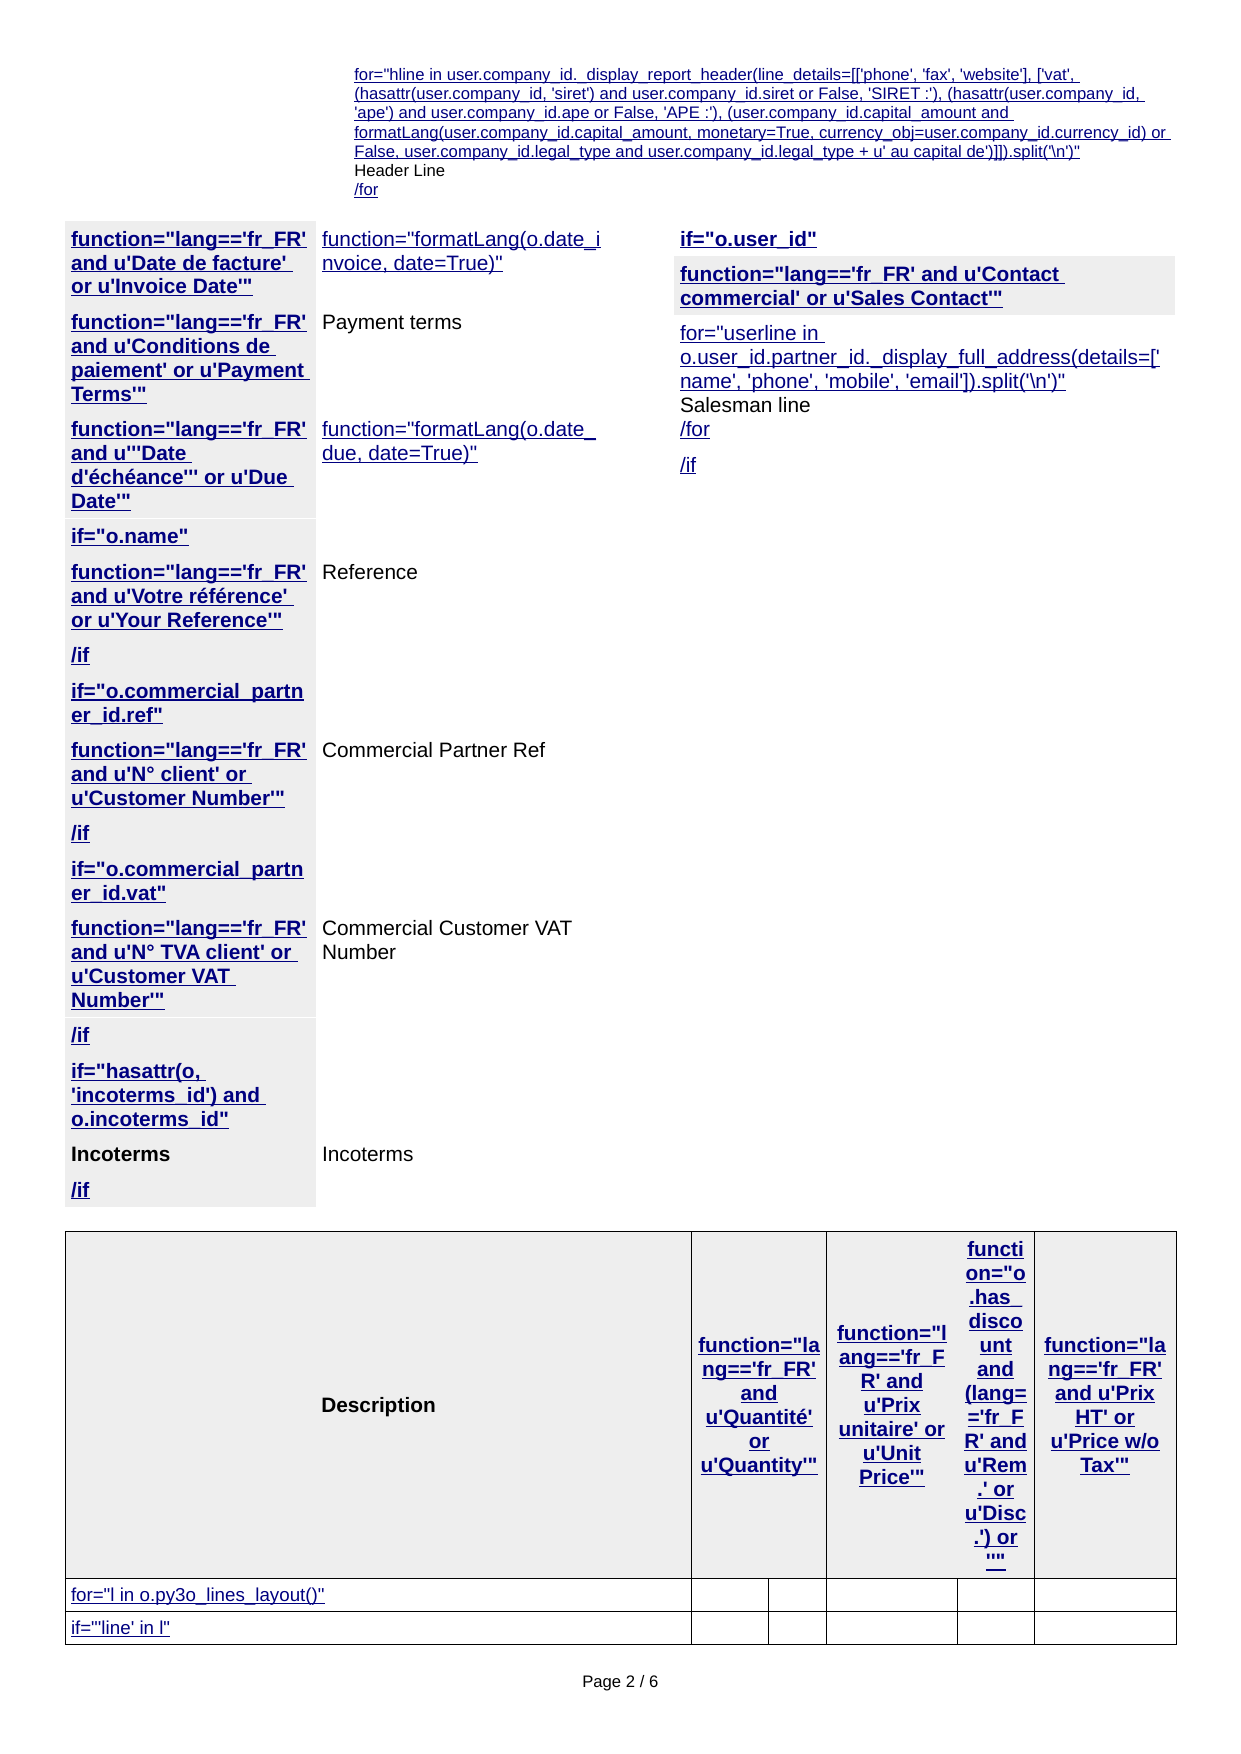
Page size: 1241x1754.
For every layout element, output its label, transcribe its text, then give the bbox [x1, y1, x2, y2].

table_header function="o.has_discount and (lang=='fr_FR' and u'Rem.' or u'Disc.') or ''" [957, 1232, 1034, 1578]
table_cell [692, 1612, 768, 1644]
table_cell Reference [316, 554, 608, 637]
table_cell [958, 1579, 1034, 1611]
table_cell function="lang=='fr_FR' and u'''Date d'échéance''' or u'Due Date'" [65, 411, 316, 518]
table_cell Incoterms [316, 1136, 608, 1172]
table_cell [1035, 1612, 1176, 1644]
table_cell [827, 1612, 957, 1644]
table_cell /if [65, 637, 316, 673]
table_cell /if [65, 1172, 316, 1207]
table_cell function="lang=='fr_FR' and u'Votre référence' or u'Your Reference'" [65, 554, 316, 637]
table_cell [316, 673, 608, 732]
table_cell for="userline in o.user_id.partner_id._display_full_address(details=['name', 'phone', 'mobile', 'email']).split('\n')" Salesman line /for [674, 315, 1175, 447]
table_cell [316, 519, 608, 554]
table_cell function="formatLang(o.date_due, date=True)" [316, 411, 608, 518]
table_cell /if [674, 447, 1175, 482]
table_cell [316, 1018, 608, 1053]
table_cell function="lang=='fr_FR' and u'Contact commercial' or u'Sales Contact'" [674, 256, 1175, 315]
table_cell if="hasattr(o, 'incoterms_id') and o.incoterms_id" [65, 1053, 316, 1136]
table_cell [1035, 1579, 1176, 1611]
table_cell Commercial Customer VAT Number [316, 910, 608, 1017]
table_header [608, 221, 674, 1207]
table_header function="formatLang(o.date_invoice, date=True)" [316, 221, 608, 304]
table_header function="lang=='fr_FR' and u'Date de facture' or u'Invoice Date'" [65, 221, 316, 304]
table_cell /if [65, 815, 316, 851]
table_header function="lang=='fr_FR' and u'Quantité' or u'Quantity'" [692, 1232, 826, 1578]
table_cell Commercial Partner Ref [316, 732, 608, 815]
table_cell if="o.commercial_partner_id.ref" [65, 673, 316, 732]
table_cell if="o.commercial_partner_id.vat" [65, 851, 316, 910]
table_cell /if [65, 1018, 316, 1053]
table_header function="lang=='fr_FR' and u'Prix HT' or u'Price w/o Tax'" [1035, 1232, 1176, 1578]
table_cell Payment terms [316, 304, 608, 411]
table_cell Incoterms [65, 1136, 316, 1172]
table_cell function="lang=='fr_FR' and u'N° TVA client' or u'Customer VAT Number'" [65, 910, 316, 1017]
table_header [674, 482, 1175, 1207]
table_header Description [66, 1232, 691, 1578]
table_cell function="lang=='fr_FR' and u'Conditions de paiement' or u'Payment Terms'" [65, 304, 316, 411]
table_cell function="lang=='fr_FR' and u'N° client' or u'Customer Number'" [65, 732, 316, 815]
table_cell if="o.name" [65, 519, 316, 554]
table_cell [316, 815, 608, 851]
table_cell [958, 1612, 1034, 1644]
table_header function="lang=='fr_FR' and u'Prix unitaire' or u'Unit Price'" [827, 1232, 957, 1578]
table_cell [692, 1579, 768, 1611]
table_cell [769, 1612, 826, 1644]
table_cell [827, 1579, 957, 1611]
table_cell [769, 1579, 826, 1611]
table_cell for="l in o.py3o_lines_layout()" [66, 1579, 691, 1611]
table_cell [316, 637, 608, 673]
table_cell [316, 1053, 608, 1136]
table_header if="o.user_id" [674, 221, 1175, 256]
table_cell [316, 1172, 608, 1207]
table_cell [316, 851, 608, 910]
table_cell if="'line' in l" [66, 1612, 691, 1644]
